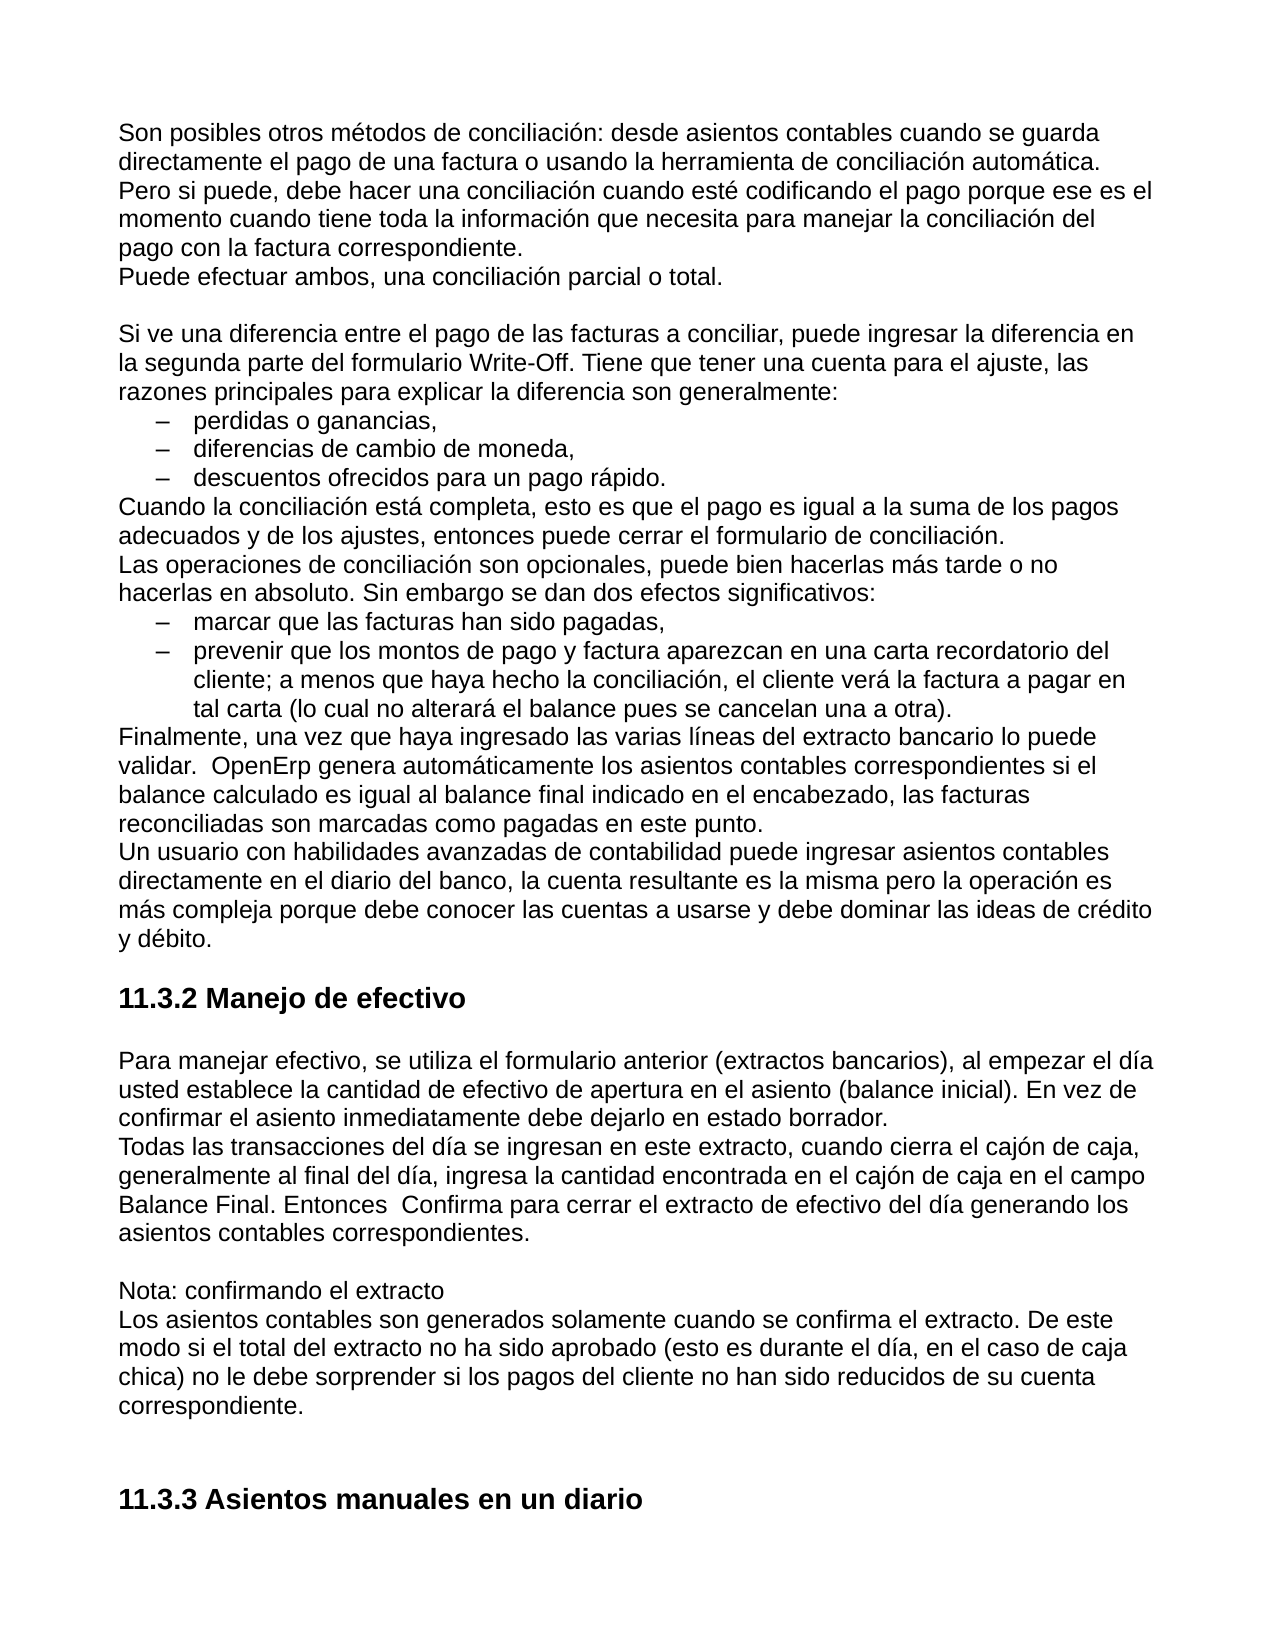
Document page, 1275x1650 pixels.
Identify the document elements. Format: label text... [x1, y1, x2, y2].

text Son posibles otros métodos de conciliación: desde asientos contables cuando se guarda directamente el pago de una factura o usando la herramienta de conciliación automática. Pero si puede, debe hacer una conciliación cuando esté codificando el pago porque ese es el momento cuando tiene toda la información que necesita para manejar la conciliación del pago con la factura correspondiente. [118, 118, 1157, 262]
list descuentos ofrecidos para un pago rápido. [156, 463, 1157, 492]
list marcar que las facturas han sido pagadas, [156, 607, 1157, 636]
list perdidas o ganancias, [156, 406, 1157, 434]
text Si ve una diferencia entre el pago de las facturas a conciliar, puede ingresar la diferencia en la segunda parte del formulario Write-Off. Tiene que tener una cuenta para el ajuste, las razones principales para explicar la diferencia son generalmente: [118, 319, 1157, 406]
text Nota: confirmando el extracto [118, 1276, 1157, 1305]
text Las operaciones de conciliación son opcionales, puede bien hacerlas más tarde o no hacerlas en absoluto. Sin embargo se dan dos efectos significativos: [118, 550, 1157, 607]
text Todas las transacciones del día se ingresan en este extracto, cuando cierra el cajón de caja, generalmente al final del día, ingresa la cantidad encontrada en el cajón de caja en el campo Balance Final. Entonces Confirma para cerrar el extracto de efectivo del día generando los asientos contables correspondientes. [118, 1132, 1157, 1247]
text 11.3.2 Manejo de efectivo [118, 981, 1157, 1015]
text Finalmente, una vez que haya ingresado las varias líneas del extracto bancario lo puede validar. OpenErp genera automáticamente los asientos contables correspondientes si el balance calculado es igual al balance final indicado en el encabezado, las facturas reconciliadas son marcadas como pagadas en este punto. [118, 722, 1157, 837]
text Cuando la conciliación está completa, esto es que el pago es igual a la suma de los pagos adecuados y de los ajustes, entonces puede cerrar el formulario de conciliación. [118, 492, 1157, 550]
text Para manejar efectivo, se utiliza el formulario anterior (extractos bancarios), al empezar el día usted establece la cantidad de efectivo de apertura en el asiento (balance inicial). En vez de confirmar el asiento inmediatamente debe dejarlo en estado borrador. [118, 1046, 1157, 1132]
text Puede efectuar ambos, una conciliación parcial o total. [118, 262, 1157, 291]
list prevenir que los montos de pago y factura aparezcan en una carta recordatorio del cliente; a menos que haya hecho la conciliación, el cliente verá la factura a pagar en tal carta (lo cual no alterará el balance pues se cancelan una a otra). [156, 636, 1157, 722]
text 11.3.3 Asientos manuales en un diario [118, 1482, 1157, 1516]
text Los asientos contables son generados solamente cuando se confirma el extracto. De este modo si el total del extracto no ha sido aprobado (esto es durante el día, en el caso de caja chica) no le debe sorprender si los pagos del cliente no han sido reducidos de su cuenta correspondiente. [118, 1305, 1157, 1420]
list diferencias de cambio de moneda, [156, 434, 1157, 463]
text Un usuario con habilidades avanzadas de contabilidad puede ingresar asientos contables directamente en el diario del banco, la cuenta resultante es la misma pero la operación es más compleja porque debe conocer las cuentas a usarse y debe dominar las ideas de crédito y débito. [118, 837, 1157, 952]
